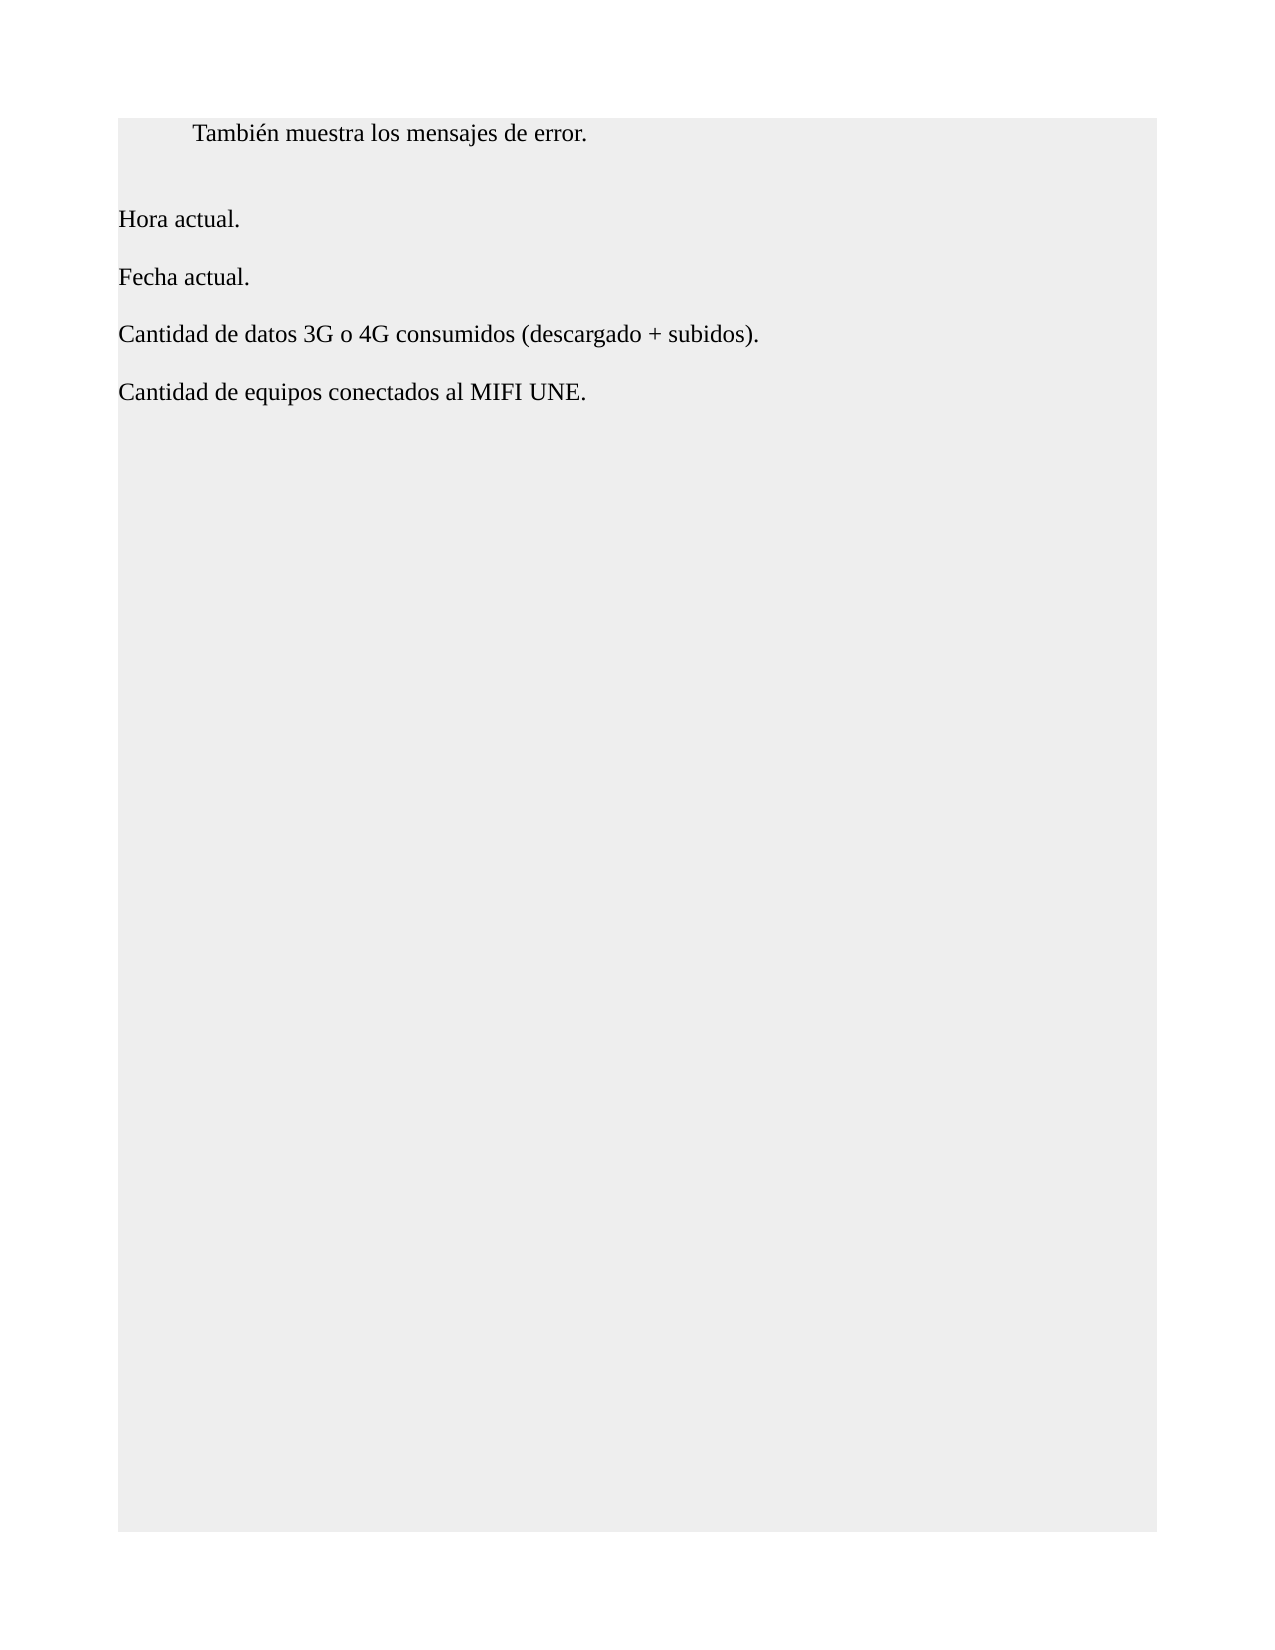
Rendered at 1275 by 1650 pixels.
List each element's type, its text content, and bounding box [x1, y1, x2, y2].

text Cantidad de datos 3G o 4G consumidos (descargado + subidos). [118, 319, 1157, 348]
text Cantidad de equipos conectados al MIFI UNE. [118, 377, 1157, 406]
text Fecha actual. [118, 262, 1157, 291]
text Hora actual. [118, 204, 1157, 233]
text También muestra los mensajes de error. [192, 118, 1157, 147]
